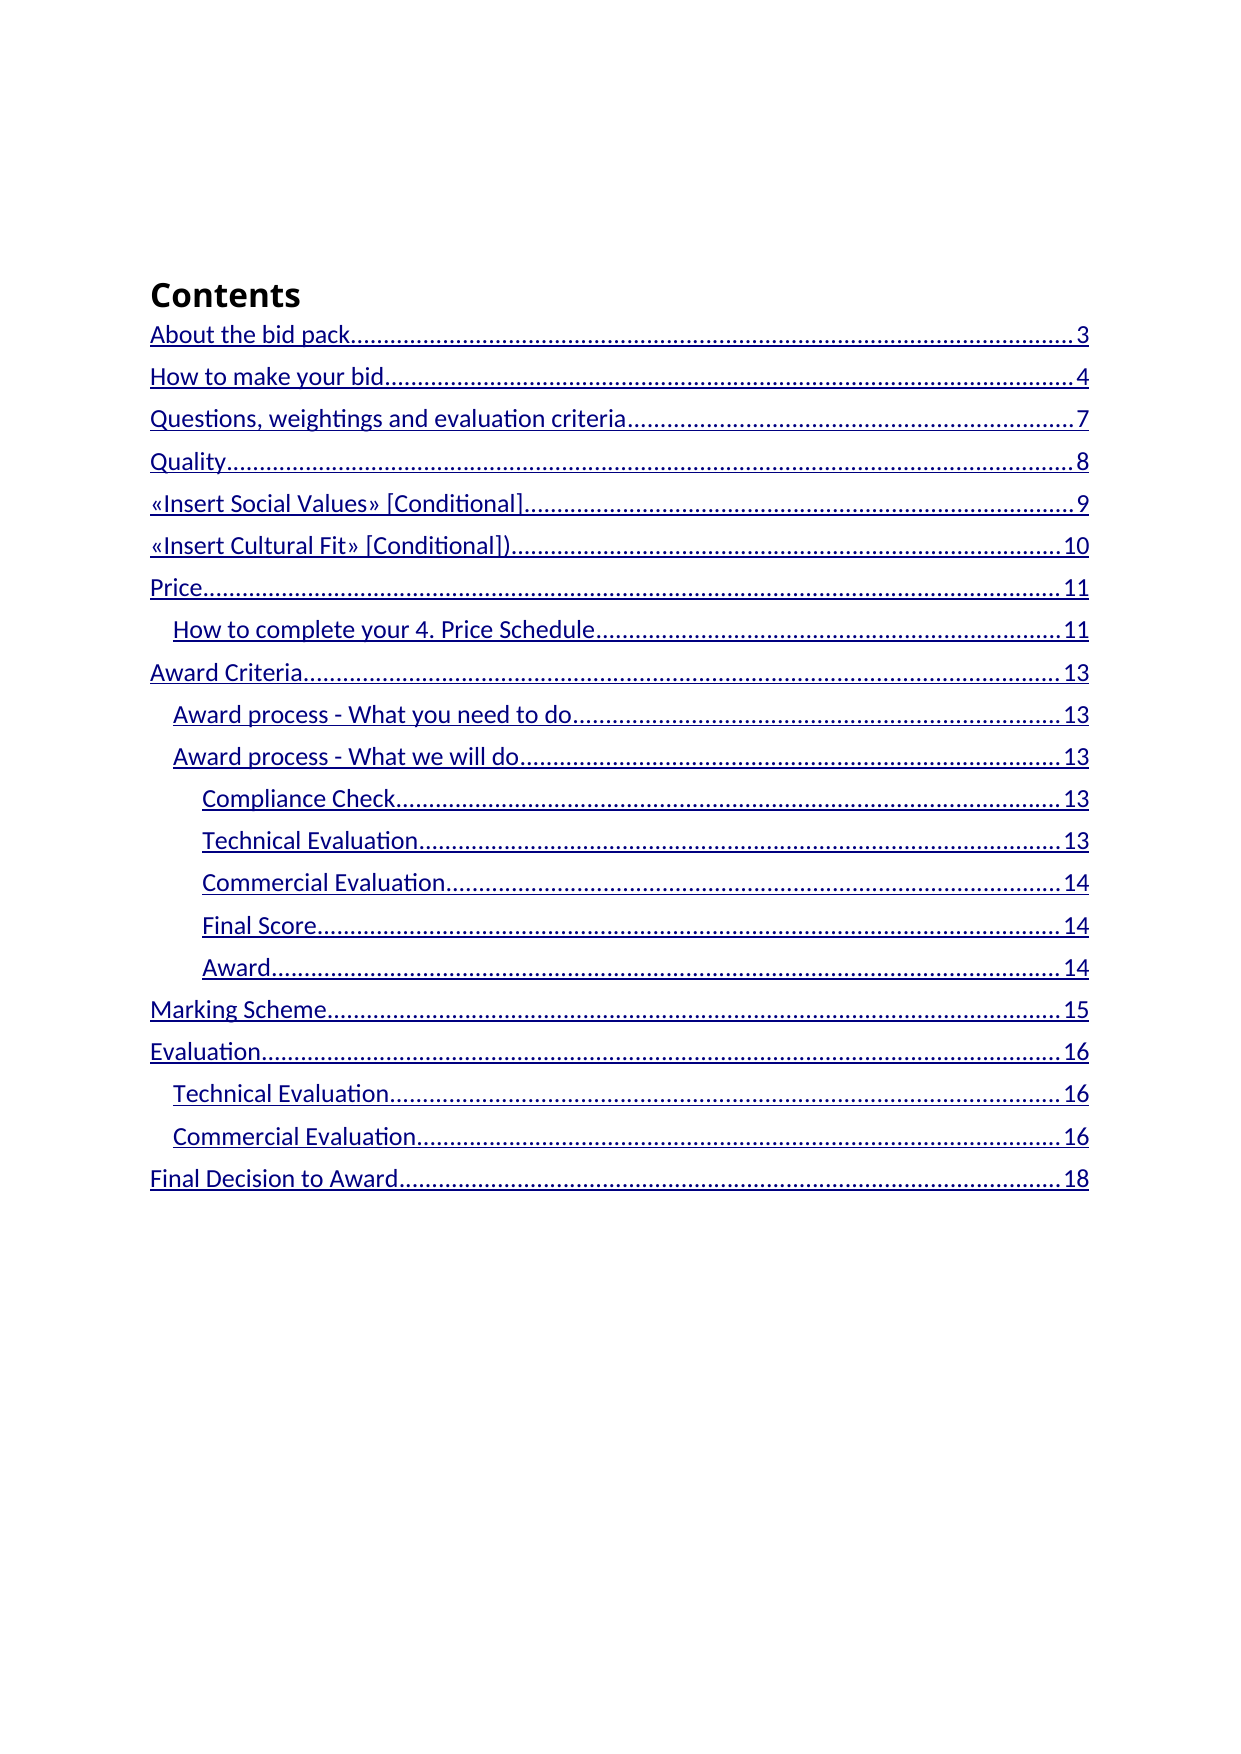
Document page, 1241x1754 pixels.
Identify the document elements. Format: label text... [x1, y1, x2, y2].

text How to complete your 4. Price Schedule 11 [173, 613, 1090, 645]
text Technical Evaluation 16 [173, 1077, 1090, 1109]
text About the bid pack 3 [150, 318, 1090, 350]
text How to make your bid 4 [150, 360, 1090, 392]
text «Insert Cultural Fit» [Conditional]) 10 [150, 529, 1090, 561]
text Commercial Evaluation 14 [202, 867, 1090, 898]
text «Insert Social Values» [Conditional] 9 [150, 487, 1090, 519]
text Price 11 [150, 571, 1090, 603]
text Award 14 [202, 951, 1090, 983]
subtitle Contents [150, 272, 1090, 317]
text Award process - What we will do 13 [173, 740, 1090, 772]
text Quality 8 [150, 445, 1090, 476]
text Compliance Check 13 [202, 782, 1090, 814]
text Evaluation 16 [150, 1035, 1090, 1067]
text Marking Scheme 15 [150, 993, 1090, 1025]
text Award process - What you need to do 13 [173, 698, 1090, 729]
text Questions, weightings and evaluation criteria 7 [150, 402, 1090, 434]
text Commercial Evaluation 16 [173, 1120, 1090, 1151]
text Final Score 14 [202, 909, 1090, 941]
text Technical Evaluation 13 [202, 824, 1090, 856]
text Final Decision to Award 18 [150, 1162, 1090, 1194]
text Award Criteria 13 [150, 656, 1090, 687]
